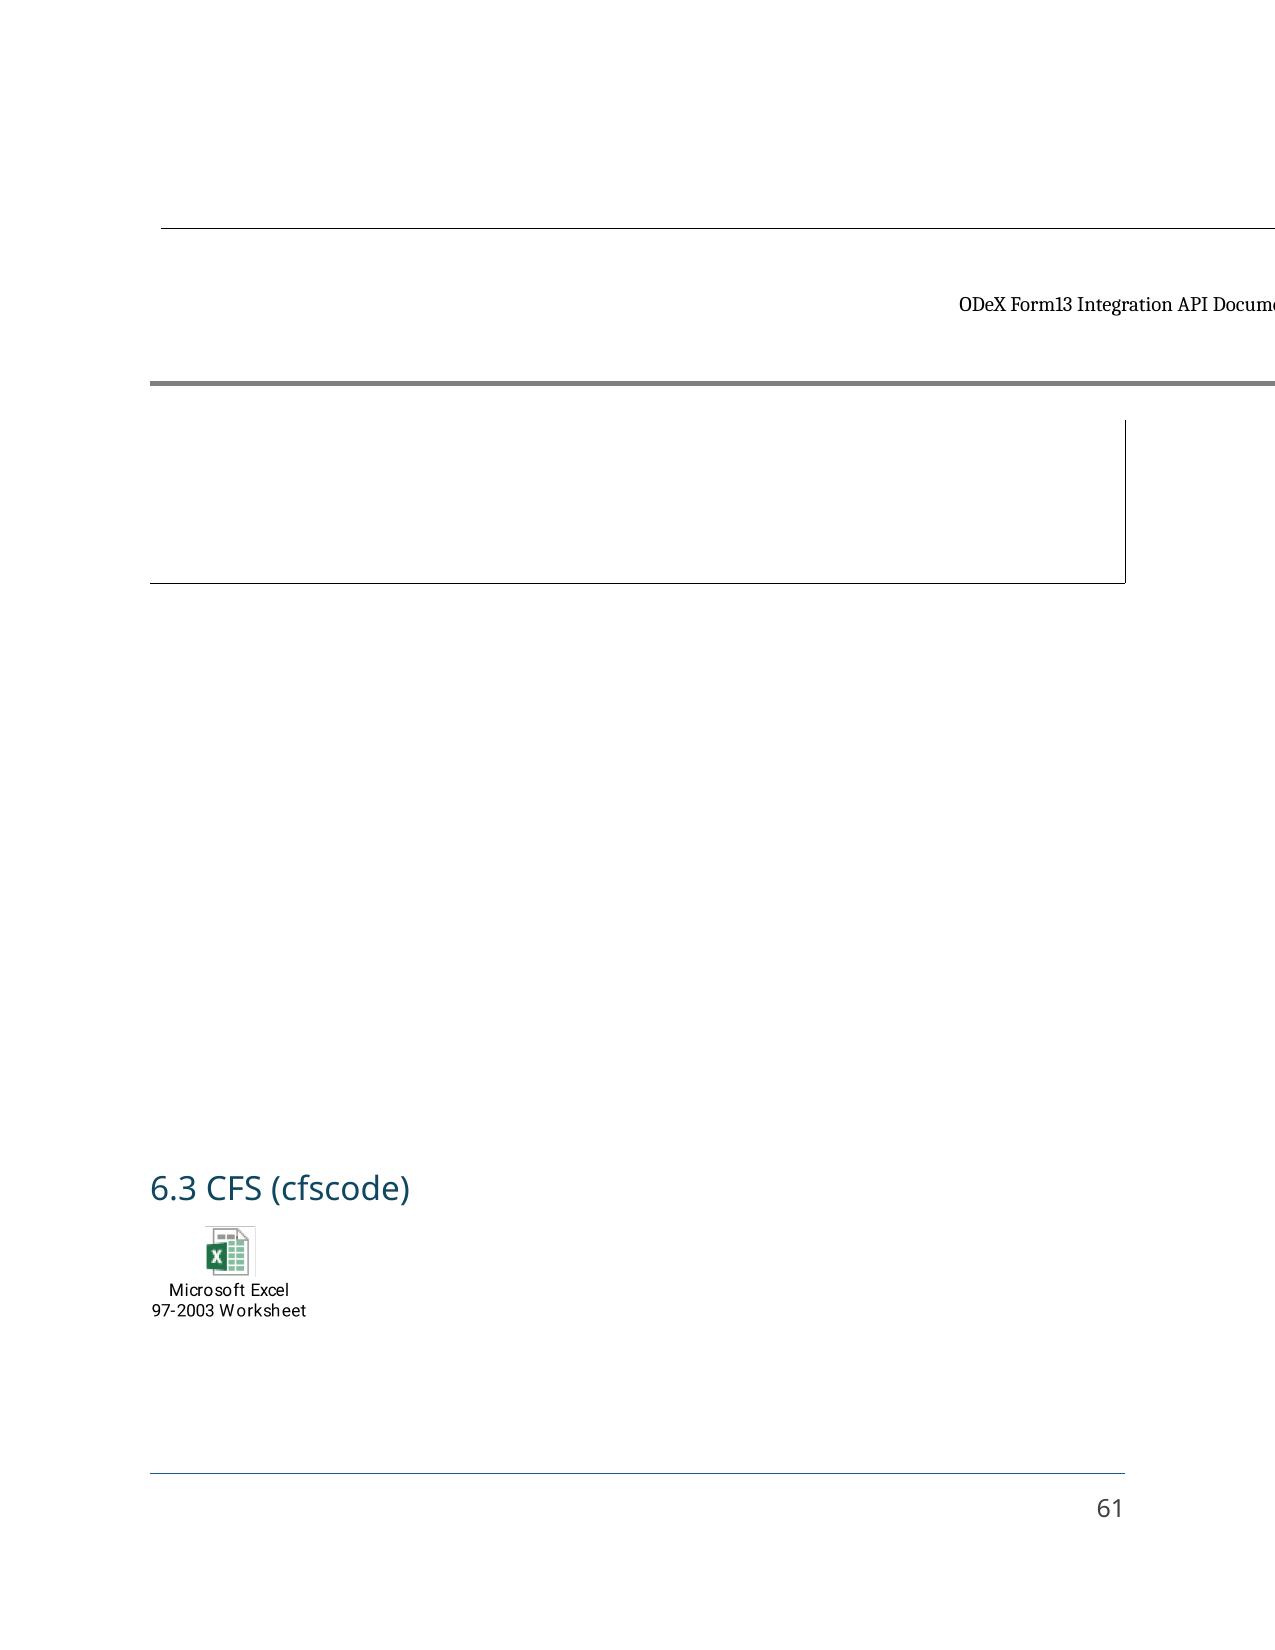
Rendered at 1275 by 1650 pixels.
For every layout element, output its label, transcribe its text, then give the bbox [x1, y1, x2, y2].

subtitle 6.3 CFS (cfscode) [150, 1165, 1125, 1210]
